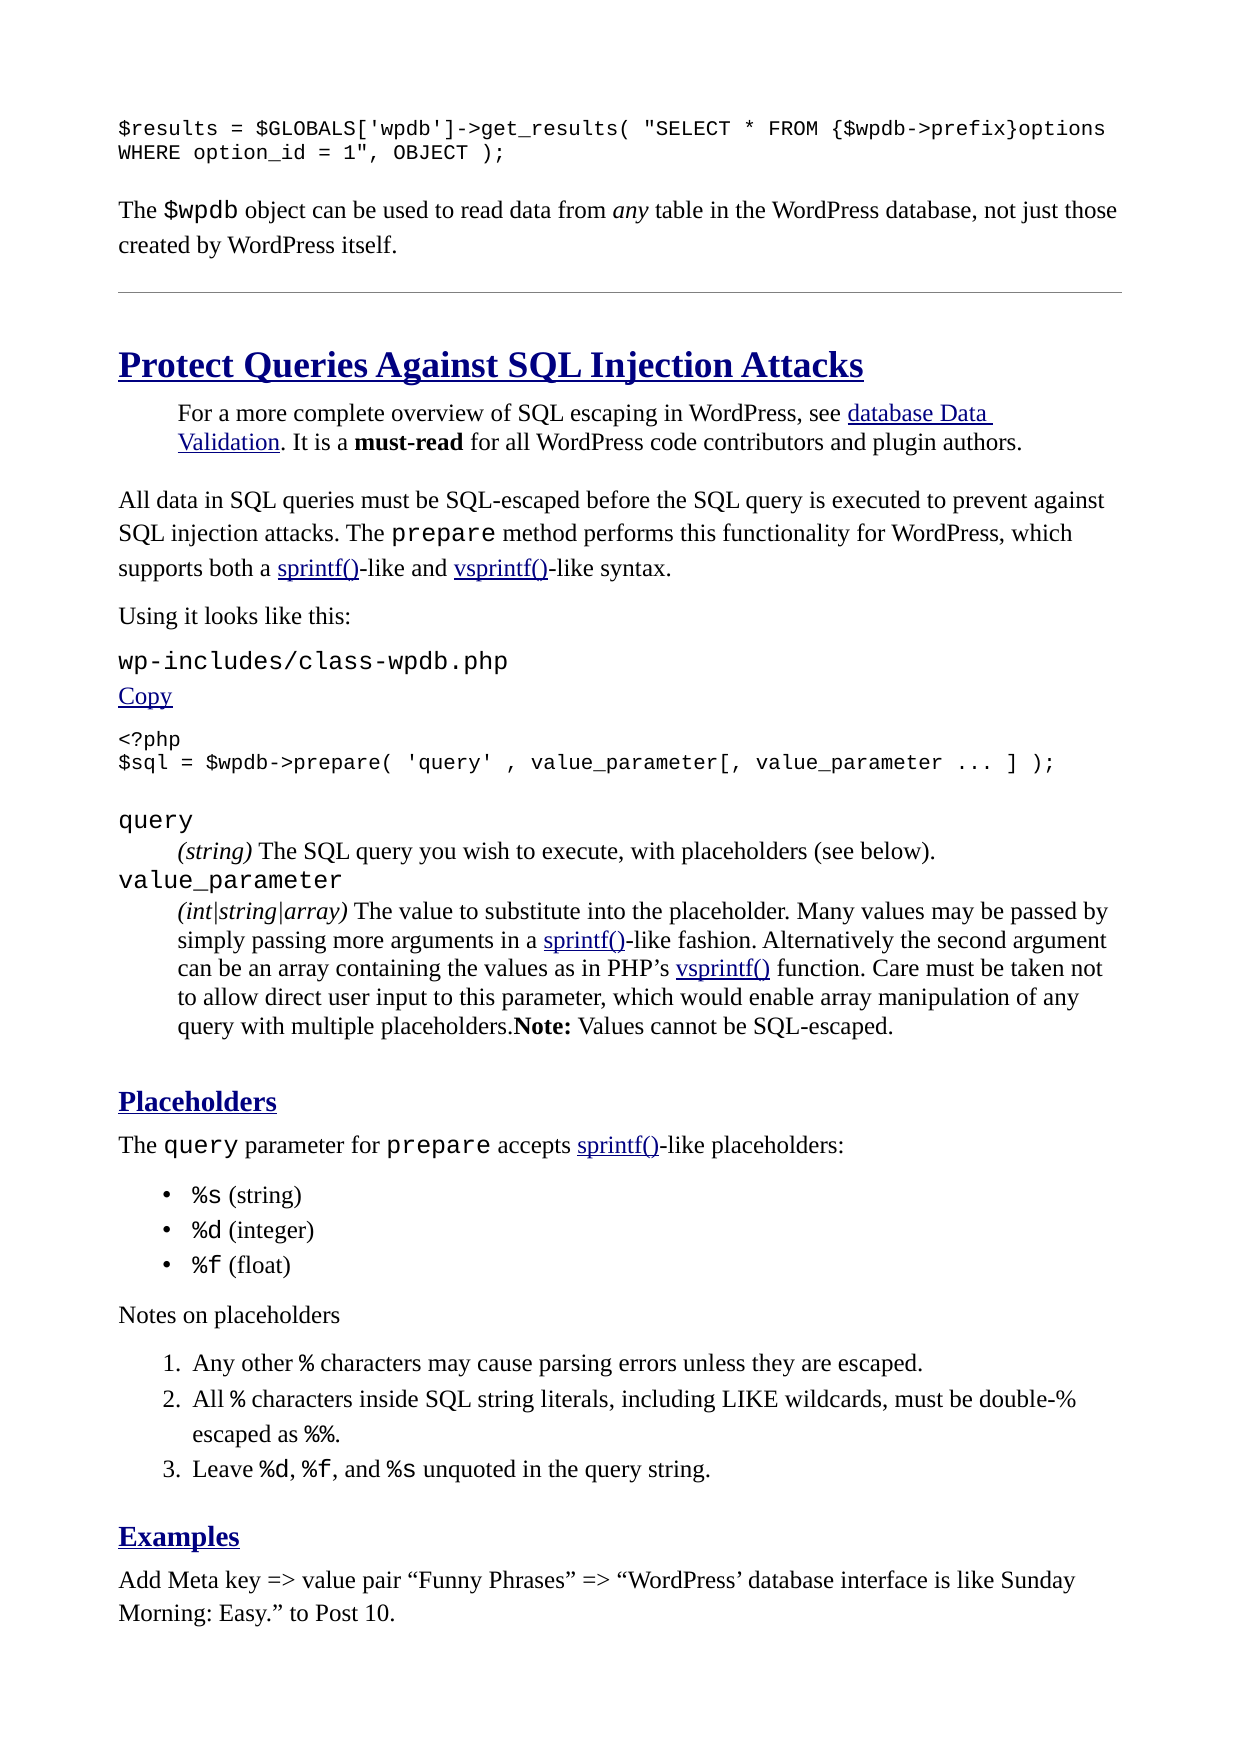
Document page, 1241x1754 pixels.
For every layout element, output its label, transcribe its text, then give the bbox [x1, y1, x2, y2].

list %d (integer) [162, 1215, 1122, 1246]
subtitle Examples [118, 1519, 1122, 1552]
subtitle Protect Queries Against SQL Injection Attacks [118, 343, 1122, 386]
text $sql = $wpdb->prepare( 'query' , value_parameter[, value_parameter ... ] ); [118, 752, 1122, 776]
text The $wpdb object can be used to read data from any table in the WordPress database, not just those created by WordPress itself. [118, 195, 1122, 259]
text All data in SQL queries must be SQL-escaped before the SQL query is executed to prevent against SQL injection attacks. The prepare method performs this functionality for WordPress, which supports both a sprintf()-like and vsprintf()-like syntax. [118, 485, 1122, 582]
text <?php [118, 729, 1122, 752]
text Using it looks like this: [118, 601, 1122, 630]
list (string) The SQL query you wish to execute, with placeholders (see below). [177, 836, 1122, 865]
list %f (float) [162, 1251, 1122, 1281]
list Any other % characters may cause parsing errors unless they are escaped. [162, 1348, 1122, 1379]
list Leave %d, %f, and %s unquoted in the query string. [162, 1454, 1122, 1485]
text Notes on placeholders [118, 1301, 1122, 1329]
subtitle Placeholders [118, 1084, 1122, 1117]
text $results = $GLOBALS['wpdb']->get_results( "SELECT * FROM {$wpdb->prefix}options WHERE option_id = 1", OBJECT ); [118, 118, 1122, 165]
text Copy [118, 681, 1122, 710]
text For a more complete overview of SQL escaping in WordPress, see database Data Validation. It is a must-read for all WordPress code contributors and plugin authors. [177, 398, 1063, 456]
list %s (string) [162, 1180, 1122, 1211]
text wp-includes/class-wpdb.php [118, 649, 1122, 677]
text The query parameter for prepare accepts sprintf()-like placeholders: [118, 1130, 1122, 1161]
list All % characters inside SQL string literals, including LIKE wildcards, must be double-% escaped as %%. [162, 1384, 1122, 1449]
subtitle value_parameter [118, 865, 1122, 896]
text Add Meta key => value pair “Funny Phrases” => “WordPress’ database interface is like Sunday Morning: Easy.” to Post 10. [118, 1565, 1122, 1627]
subtitle query [118, 806, 1122, 836]
list (int|string|array) The value to substitute into the placeholder. Many values may be passed by simply passing more arguments in a sprintf()-like fashion. Alternatively the second argument can be an array containing the values as in PHP’s vsprintf() function. Care must be taken not to allow direct user input to this parameter, which would enable array manipulation of any query with multiple placeholders.Note: Values cannot be SQL-escaped. [177, 896, 1122, 1040]
